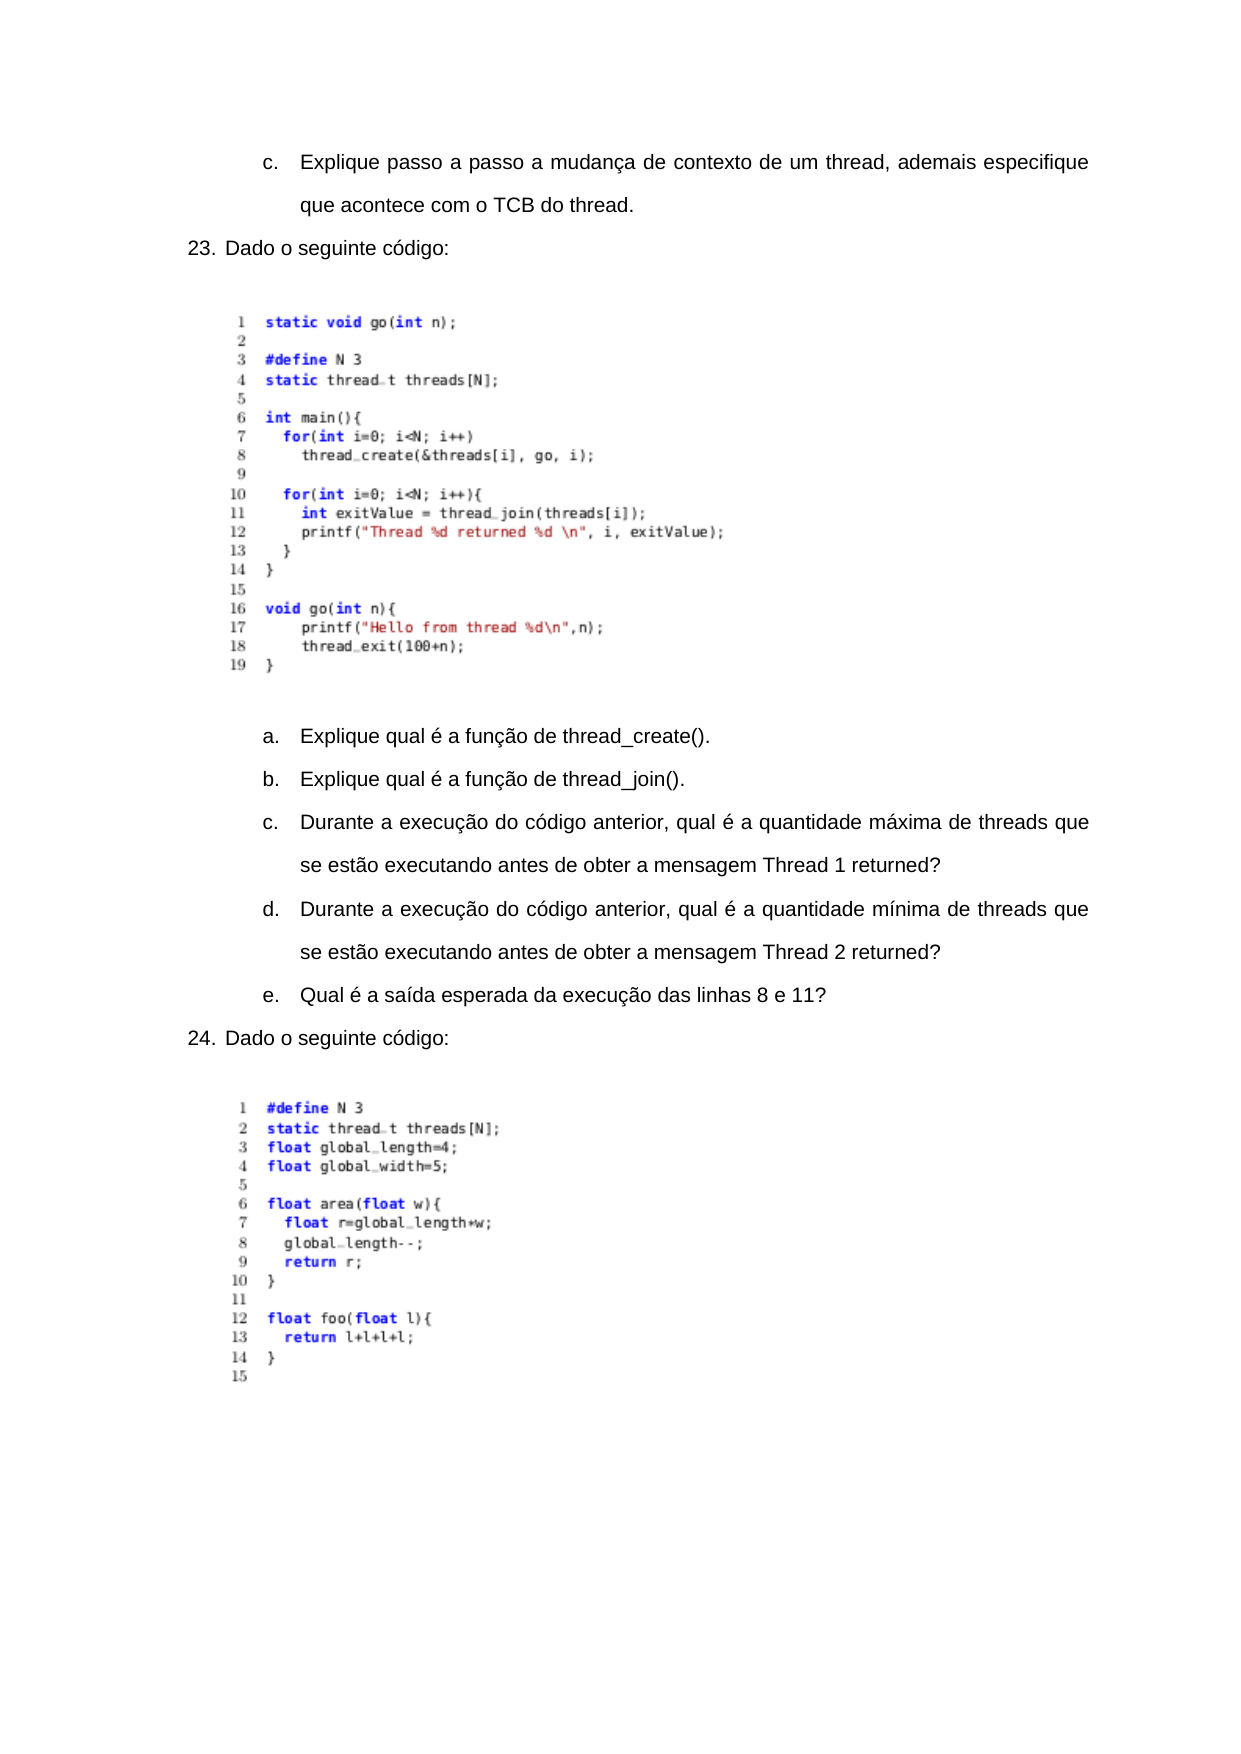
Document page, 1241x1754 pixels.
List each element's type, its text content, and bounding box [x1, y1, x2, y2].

list Durante a execução do código anterior, qual é a quantidade mínima de threads que se estão executando antes de obter a mensagem Thread 2 returned? [262, 896, 1090, 963]
list Dado o seguinte código: [187, 1026, 1090, 1050]
list Qual é a saída esperada da execução das linhas 8 e 11? [262, 983, 1090, 1007]
picture [225, 304, 725, 678]
list Explique qual é a função de thread_join(). [262, 767, 1090, 791]
list Explique passo a passo a mudança de contexto de um thread, ademais especifique que acontece com o TCB do thread. [262, 150, 1090, 217]
list Dado o seguinte código: [187, 236, 1090, 260]
list Durante a execução do código anterior, qual é a quantidade máxima de threads que se estão executando antes de obter a mensagem Thread 1 returned? [262, 810, 1090, 877]
picture [225, 1093, 663, 1391]
list Explique qual é a função de thread_create(). [262, 724, 1090, 748]
